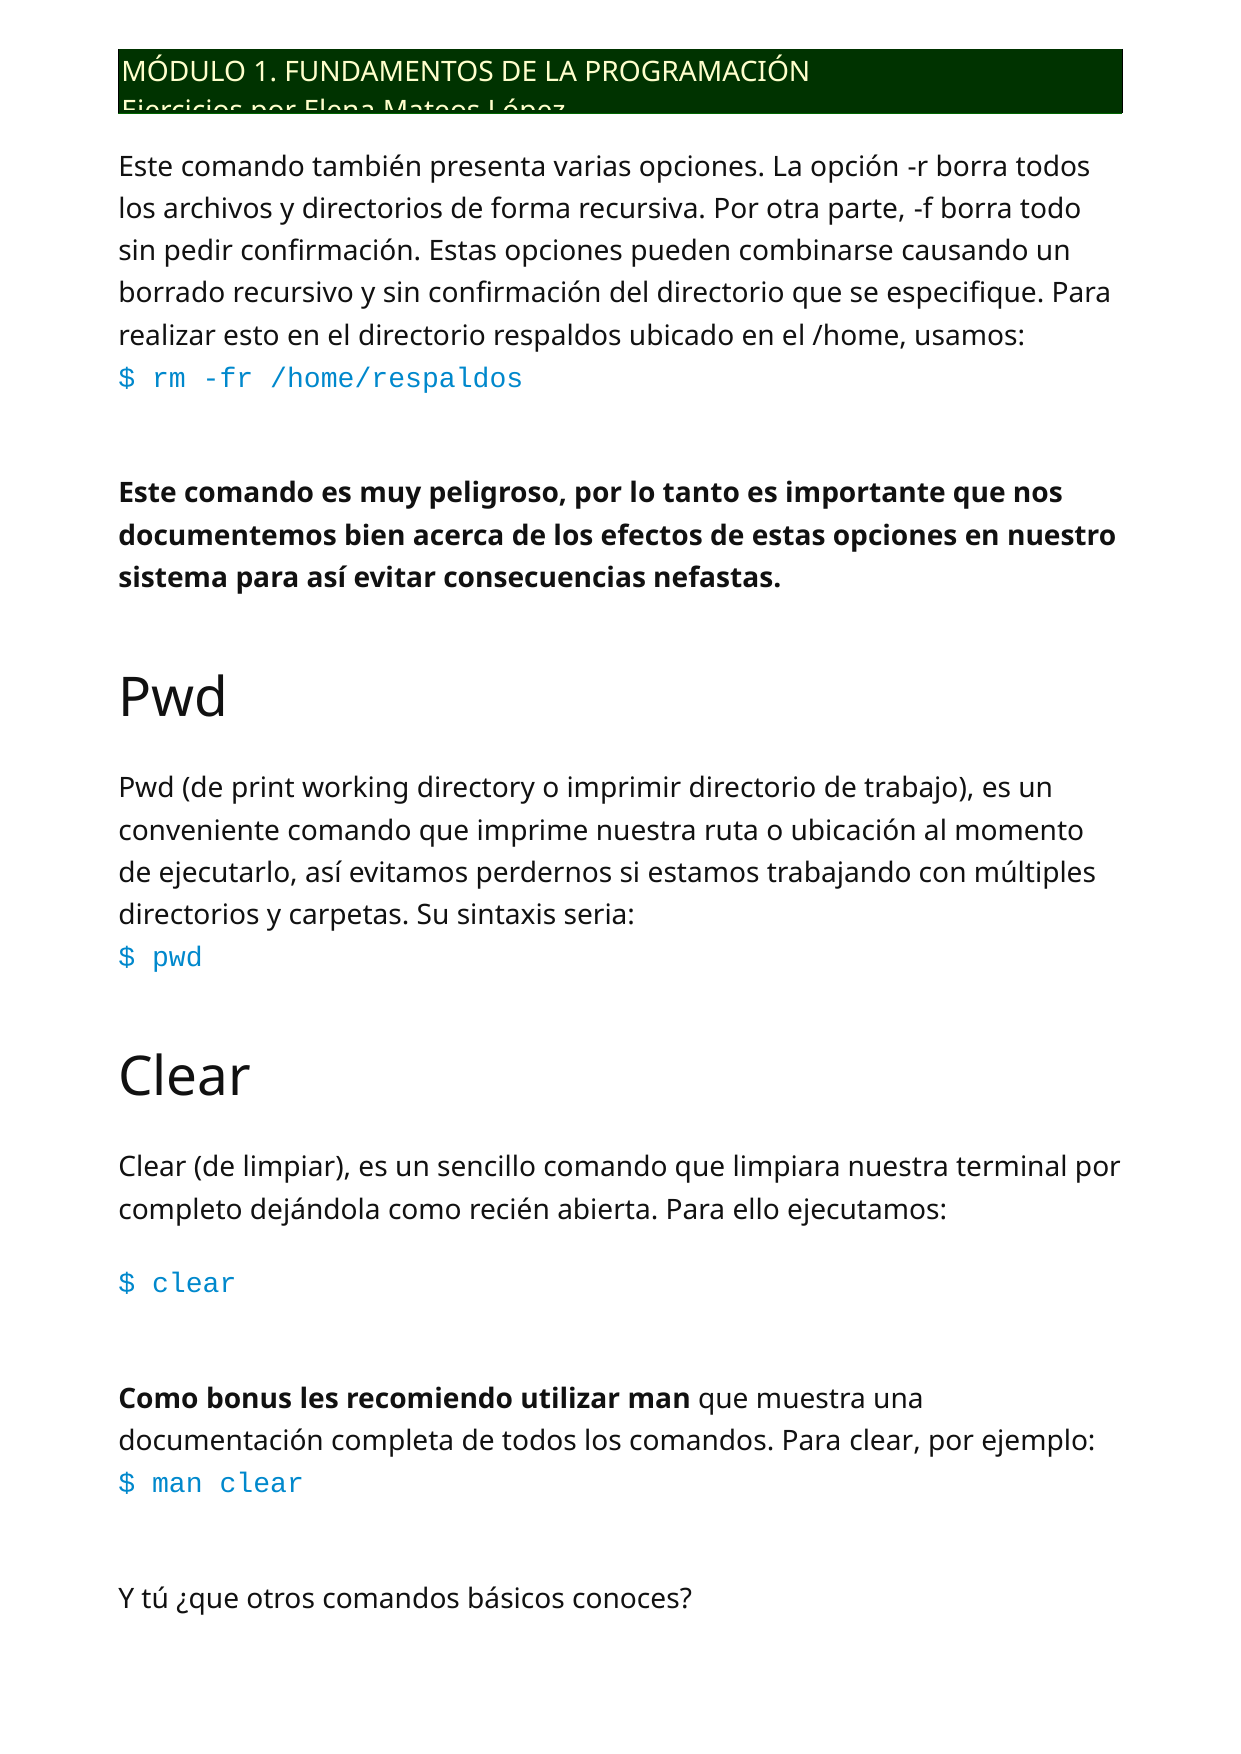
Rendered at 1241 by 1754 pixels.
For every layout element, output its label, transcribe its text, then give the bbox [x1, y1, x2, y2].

text Pwd (de print working directory o imprimir directorio de trabajo), es un conveniente comando que imprime nuestra ruta o ubicación al momento de ejecutarlo, así evitamos perdernos si estamos trabajando con múltiples directorios y carpetas. Su sintaxis seria: [118, 764, 1122, 932]
text Este comando es muy peligroso, por lo tanto es importante que nos documentemos bien acerca de los efectos de estas opciones en nuestro sistema para así evitar consecuencias nefastas. [118, 469, 1122, 596]
text $ pwd [118, 932, 1122, 975]
subtitle Clear [118, 1037, 1122, 1112]
text Y tú ¿que otros comandos básicos conoces? [118, 1574, 1122, 1616]
subtitle Pwd [118, 658, 1122, 732]
text Como bonus les recomiendo utilizar man que muestra una documentación completa de todos los comandos. Para clear, por ejemplo: [118, 1374, 1122, 1458]
text $ clear [118, 1258, 1122, 1301]
text Clear (de limpiar), es un sencillo comando que limpiara nuestra terminal por completo dejándola como recién abierta. Para ello ejecutamos: [118, 1143, 1122, 1227]
text $ rm -fr /home/respaldos [118, 353, 1122, 396]
text Este comando también presenta varias opciones. La opción -r borra todos los archivos y directorios de forma recursiva. Por otra parte, -f borra todo sin pedir confirmación. Estas opciones pueden combinarse causando un borrado recursivo y sin confirmación del directorio que se especifique. Para realizar esto en el directorio respaldos ubicado en el /home, usamos: [118, 142, 1122, 353]
text $ man clear [118, 1458, 1122, 1501]
